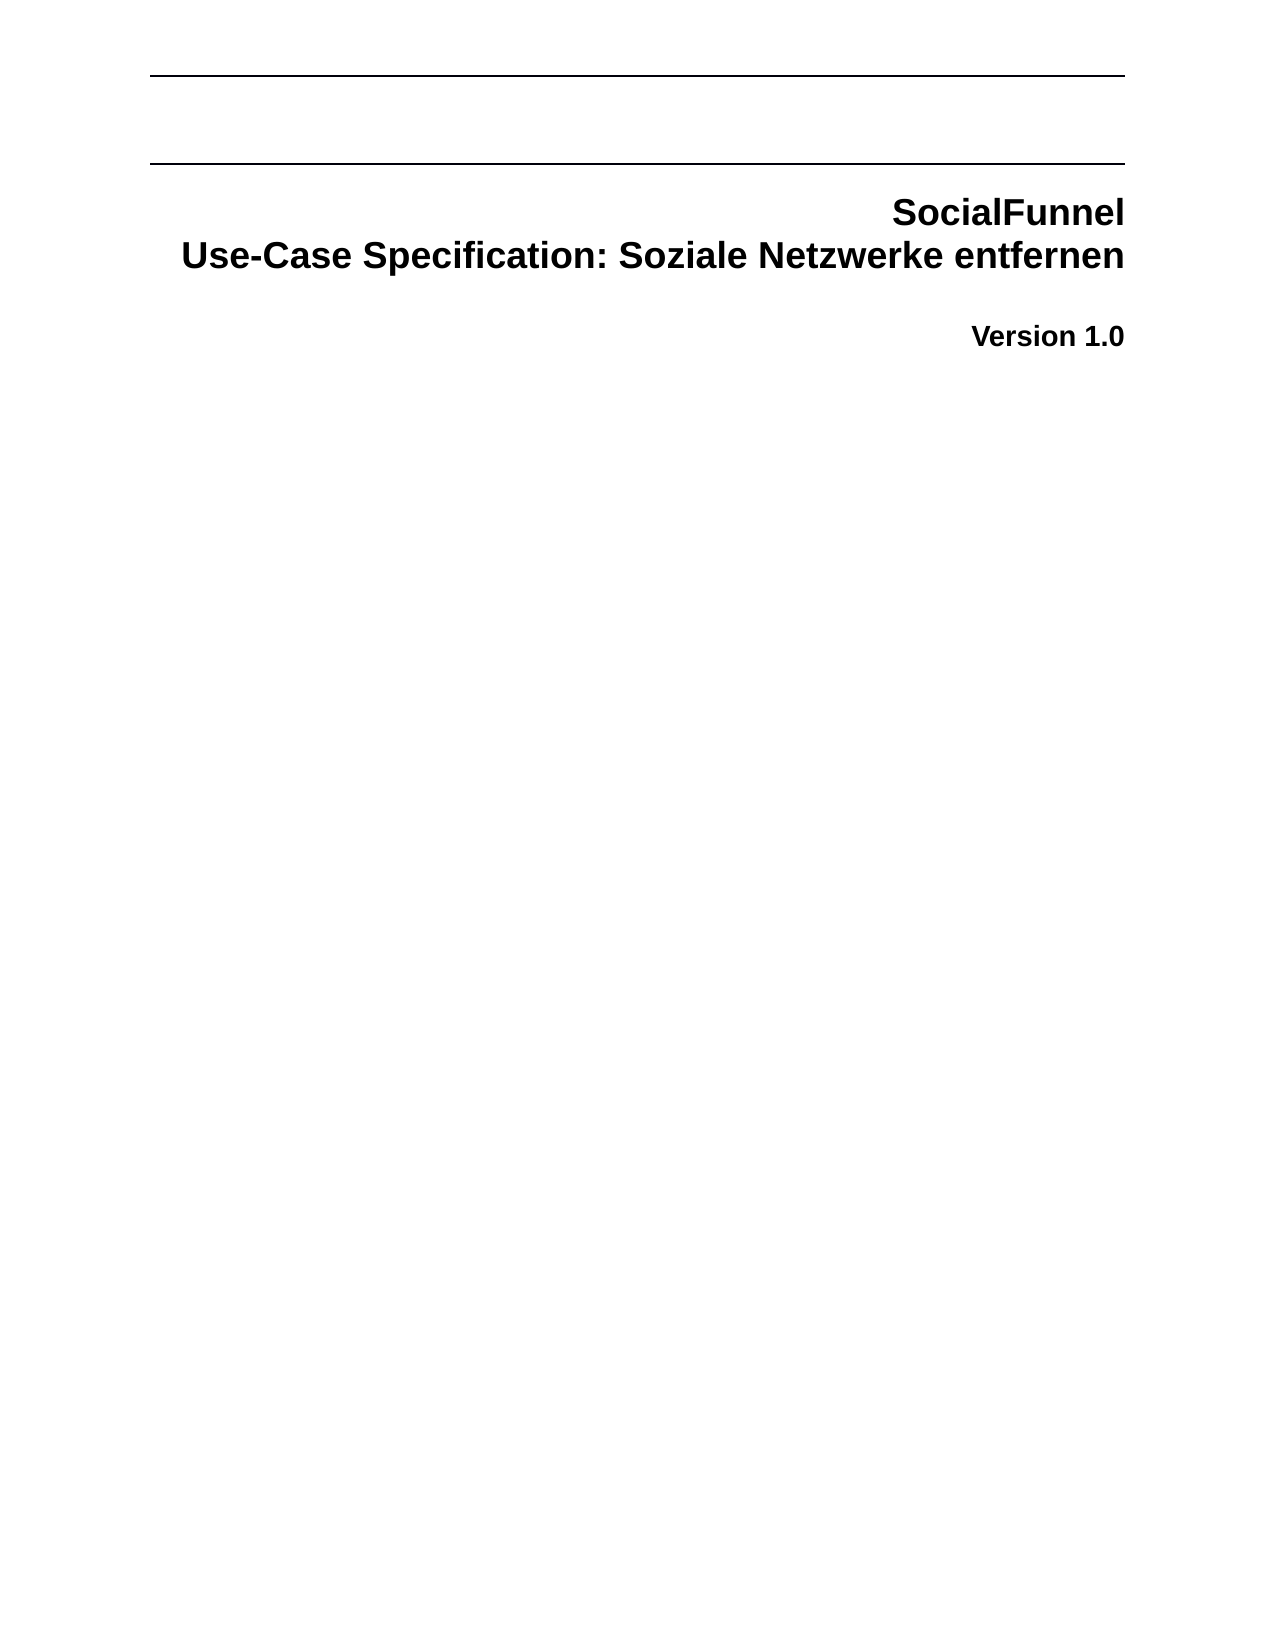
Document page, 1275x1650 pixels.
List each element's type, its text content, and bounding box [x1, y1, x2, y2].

text SocialFunnel [150, 190, 1125, 233]
text Version 1.0 [150, 319, 1125, 353]
text Use-Case Specification: Soziale Netzwerke entfernen [150, 233, 1125, 276]
